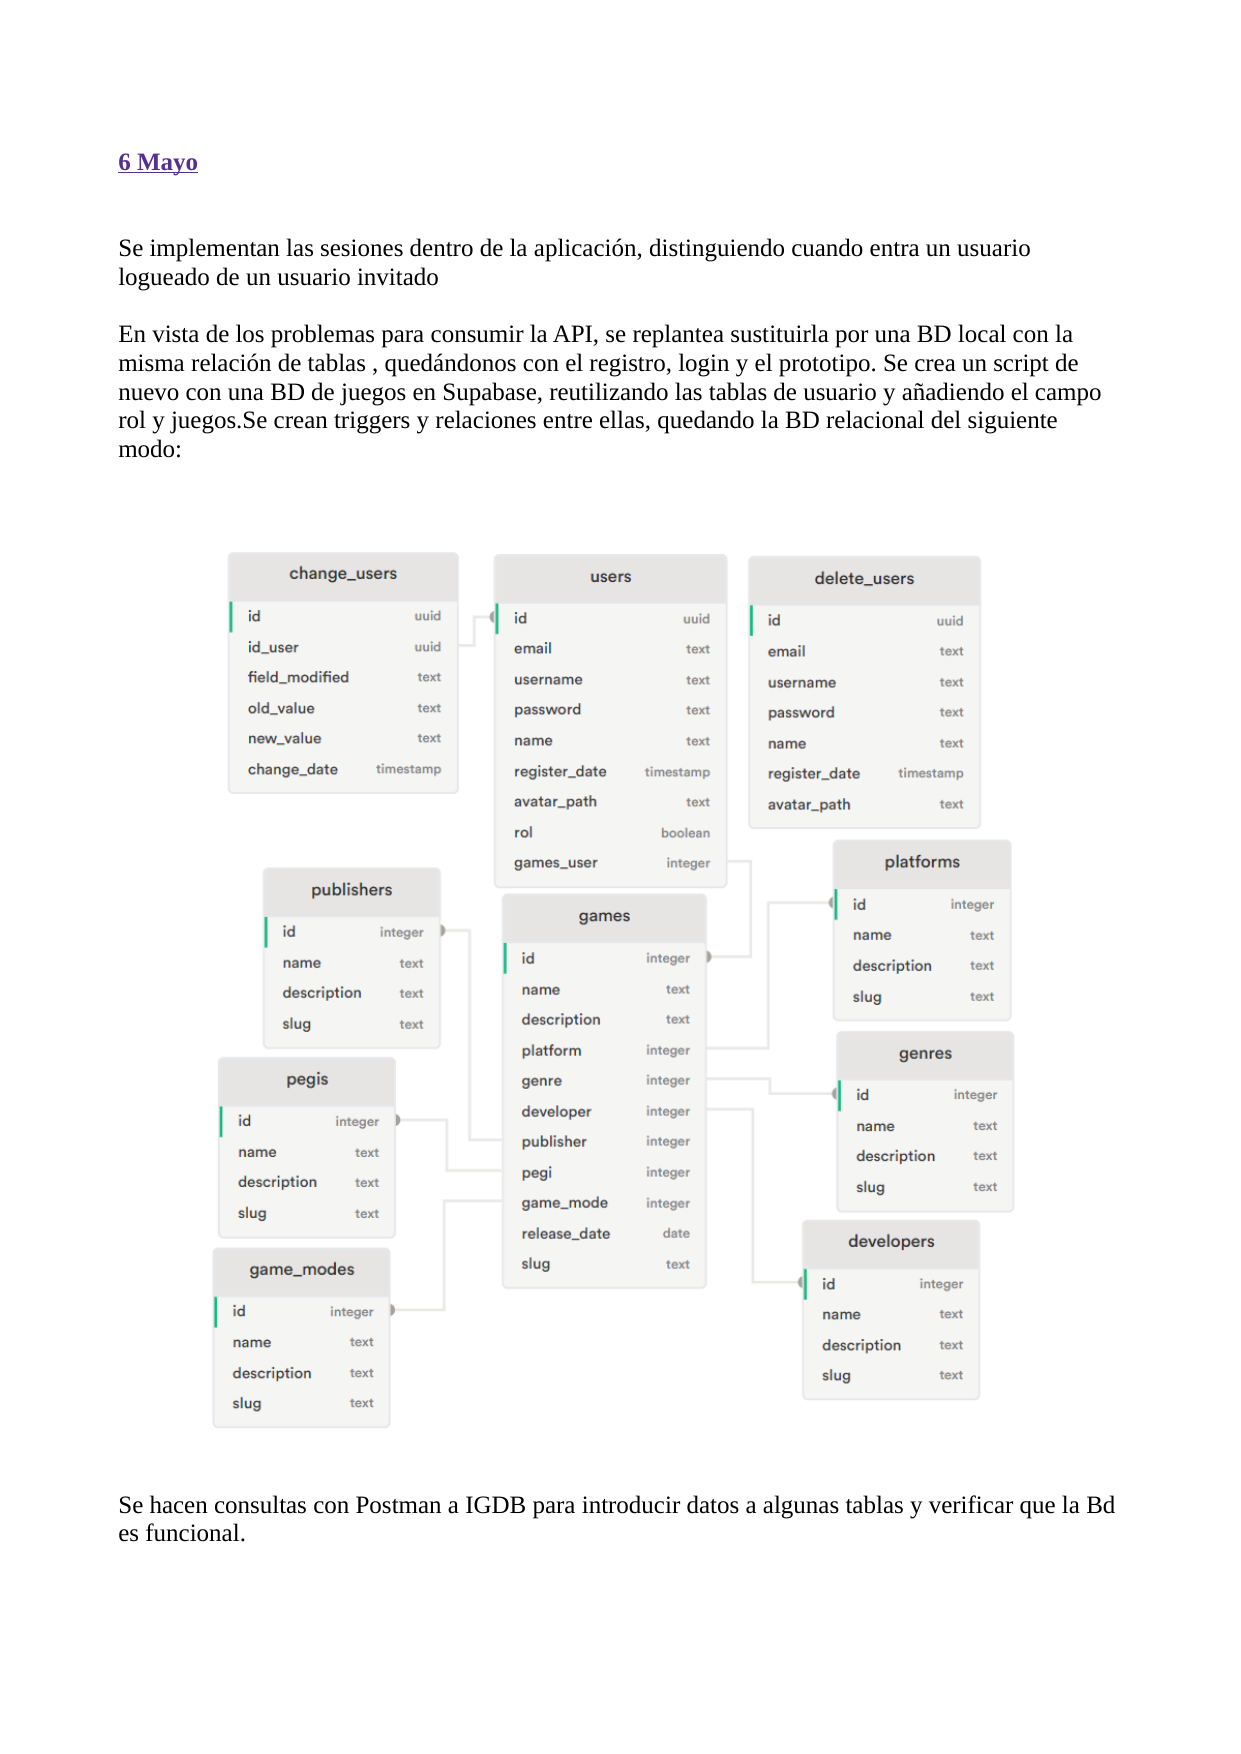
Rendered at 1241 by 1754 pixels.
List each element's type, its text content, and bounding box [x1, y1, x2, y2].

picture [188, 520, 1052, 1461]
text En vista de los problemas para consumir la API, se replantea sustituirla por una BD local con la misma relación de tablas , quedándonos con el registro, login y el prototipo. Se crea un script de nuevo con una BD de juegos en Supabase, reutilizando las tablas de usuario y añadiendo el campo rol y juegos.Se crean triggers y relaciones entre ellas, quedando la BD relacional del siguiente modo: [118, 319, 1122, 463]
text Se implementan las sesiones dentro de la aplicación, distinguiendo cuando entra un usuario logueado de un usuario invitado [118, 233, 1122, 291]
text 6 Mayo [118, 147, 1122, 176]
text Se hacen consultas con Postman a IGDB para introducir datos a algunas tablas y verificar que la Bd es funcional. [118, 1490, 1122, 1547]
